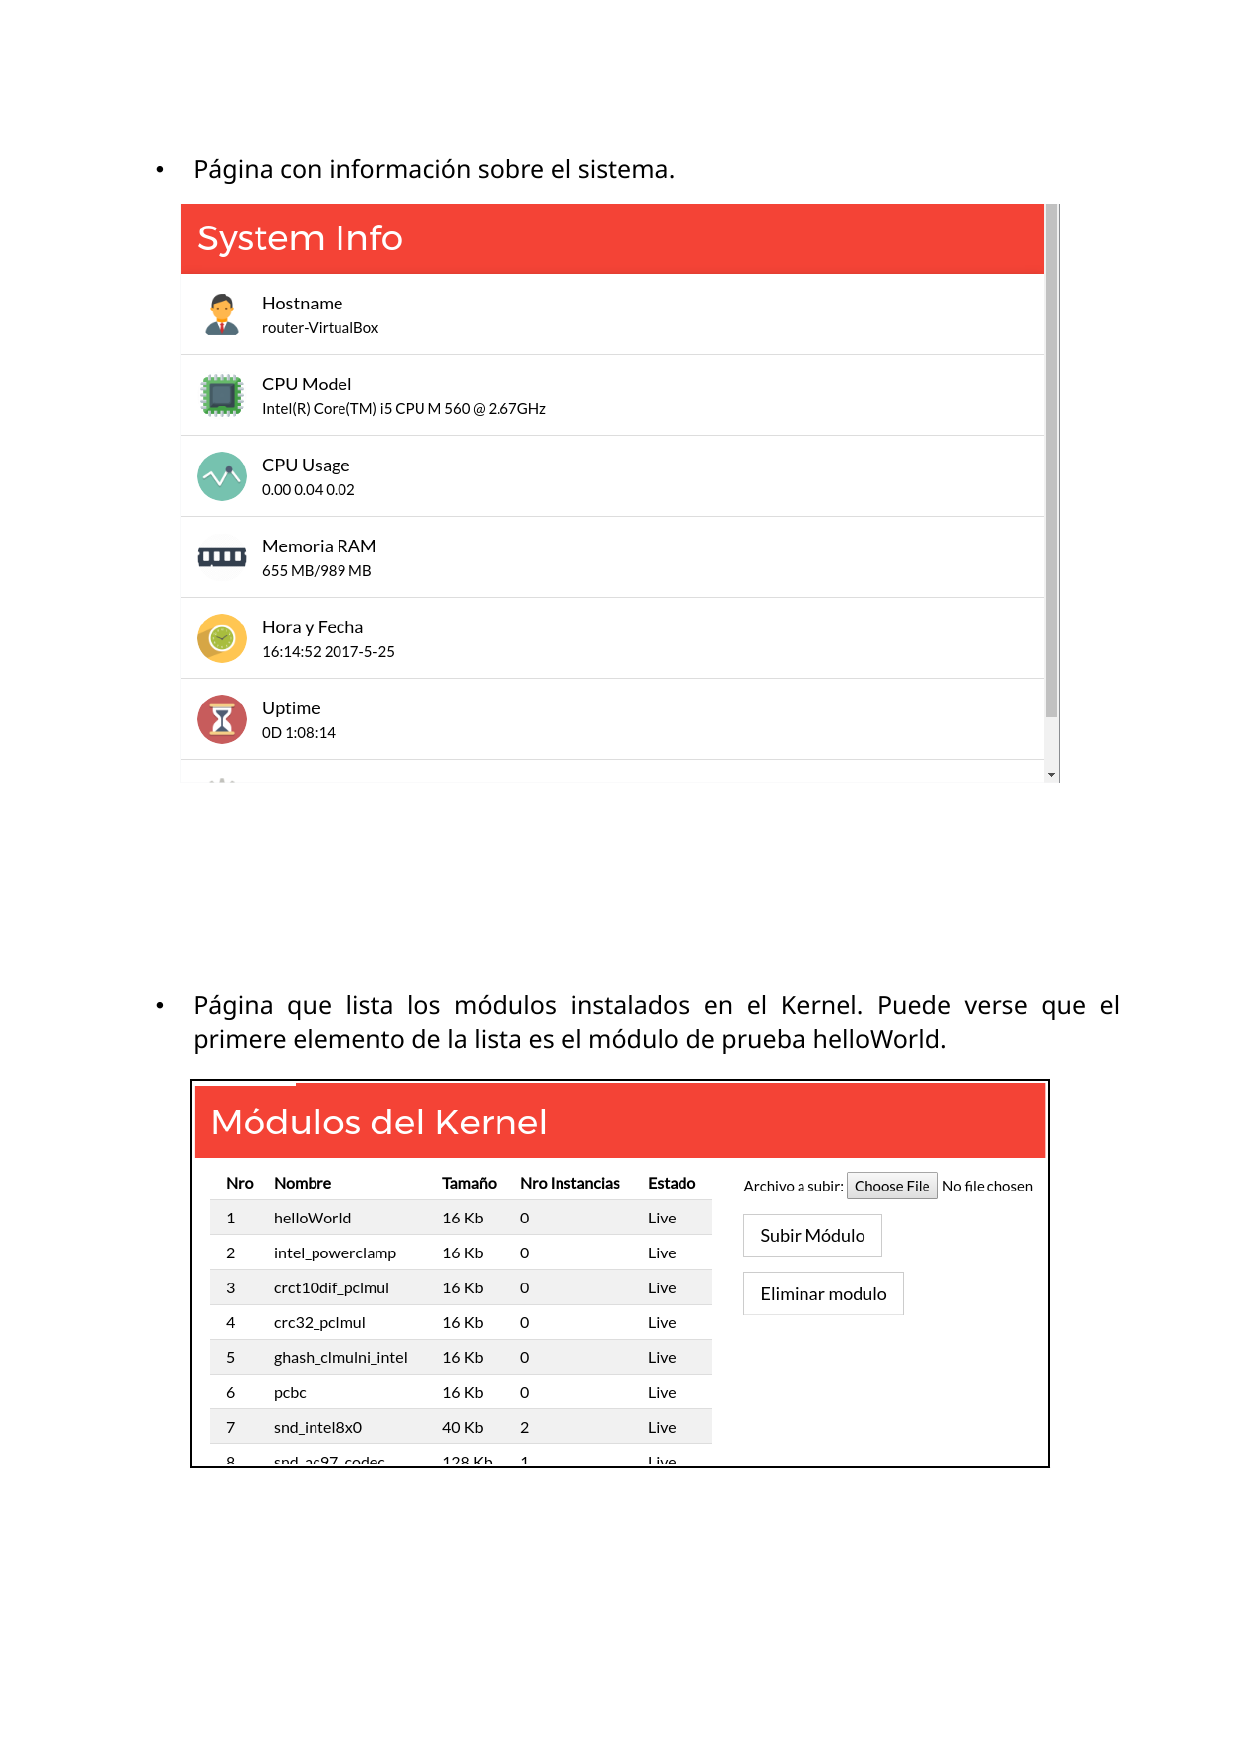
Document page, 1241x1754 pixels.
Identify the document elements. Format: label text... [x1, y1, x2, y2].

picture [180, 204, 1060, 783]
list Página con información sobre el sistema. [156, 152, 1122, 186]
picture [194, 1083, 1046, 1464]
list Página que lista los módulos instalados en el Kernel. Puede verse que el primere elemento de la lista es el módulo de prueba helloWorld. [156, 987, 1122, 1055]
